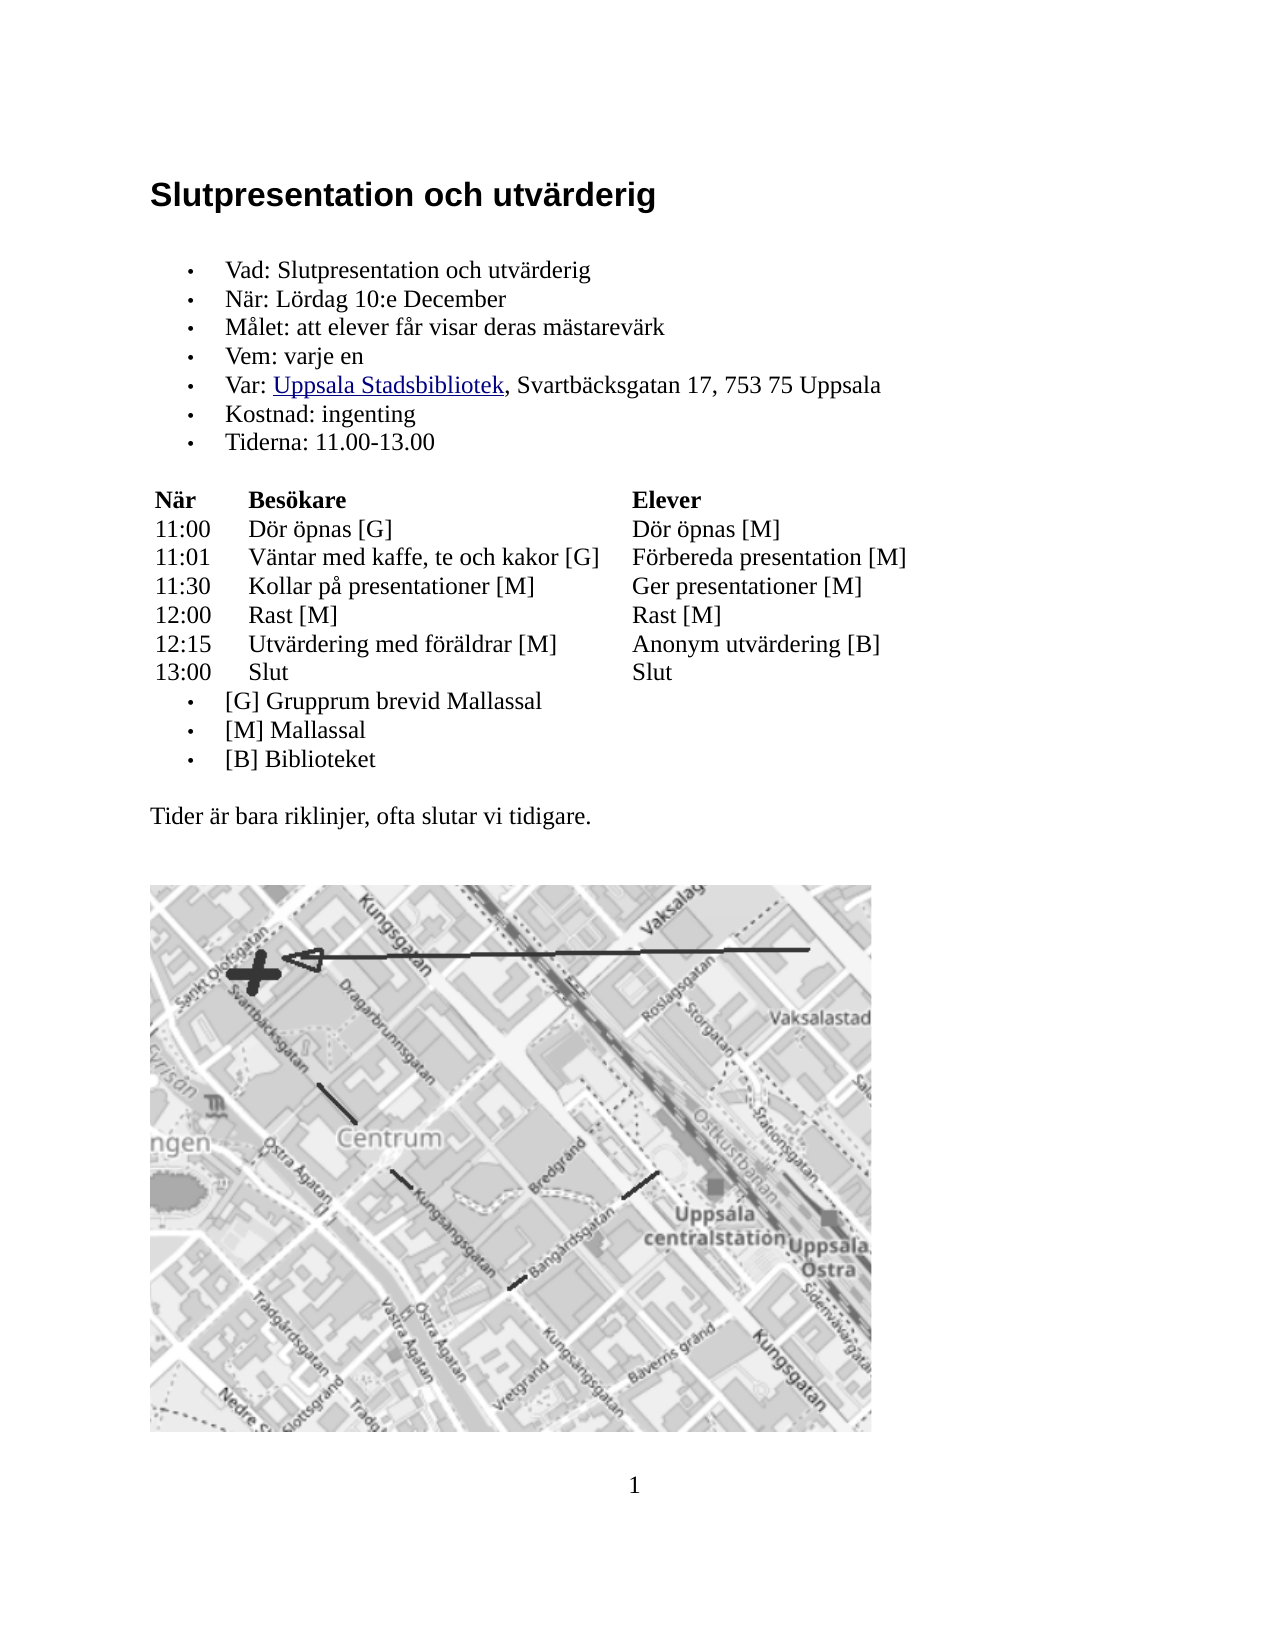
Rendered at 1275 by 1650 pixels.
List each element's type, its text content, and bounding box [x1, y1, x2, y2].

list Vad: Slutpresentation och utvärderig [187, 255, 1125, 284]
list Målet: att elever får visar deras mästarevärk [187, 312, 1125, 341]
table_cell Dör öpnas [G] [244, 514, 627, 542]
list [G] Grupprum brevid Mallassal [187, 686, 1125, 715]
subtitle Slutpresentation och utvärderig [150, 175, 1125, 214]
table_cell Rast [M] [628, 600, 1125, 629]
table_cell Förbereda presentation [M] [628, 543, 1125, 571]
picture [150, 885, 872, 1432]
table_header Besökare [244, 485, 627, 514]
list Kostnad: ingenting [187, 399, 1125, 427]
table_cell 13:00 [150, 658, 244, 686]
list När: Lördag 10:e December [187, 284, 1125, 312]
list Tiderna: 11.00-13.00 [187, 427, 1125, 456]
list [M] Mallassal [187, 715, 1125, 744]
table_cell 11:30 [150, 571, 244, 600]
table_cell Slut [244, 658, 627, 686]
table_header När [150, 485, 244, 514]
table_cell Kollar på presentationer [M] [244, 571, 627, 600]
table_cell 12:15 [150, 629, 244, 657]
table_cell Anonym utvärdering [B] [628, 629, 1125, 657]
list Var: Uppsala Stadsbibliotek, Svartbäcksgatan 17, 753 75 Uppsala [187, 370, 1125, 399]
list [B] Biblioteket [187, 744, 1125, 772]
table_cell 11:01 [150, 543, 244, 571]
table_cell Slut [628, 658, 1125, 686]
text Tider är bara riklinjer, ofta slutar vi tidigare. [150, 801, 1125, 830]
table_cell Dör öpnas [M] [628, 514, 1125, 542]
table_cell Rast [M] [244, 600, 627, 629]
list Vem: varje en [187, 341, 1125, 370]
table_cell 11:00 [150, 514, 244, 542]
table_cell Ger presentationer [M] [628, 571, 1125, 600]
table_cell Väntar med kaffe, te och kakor [G] [244, 543, 627, 571]
table_cell 12:00 [150, 600, 244, 629]
table_header Elever [628, 485, 1125, 514]
table_cell Utvärdering med föräldrar [M] [244, 629, 627, 657]
